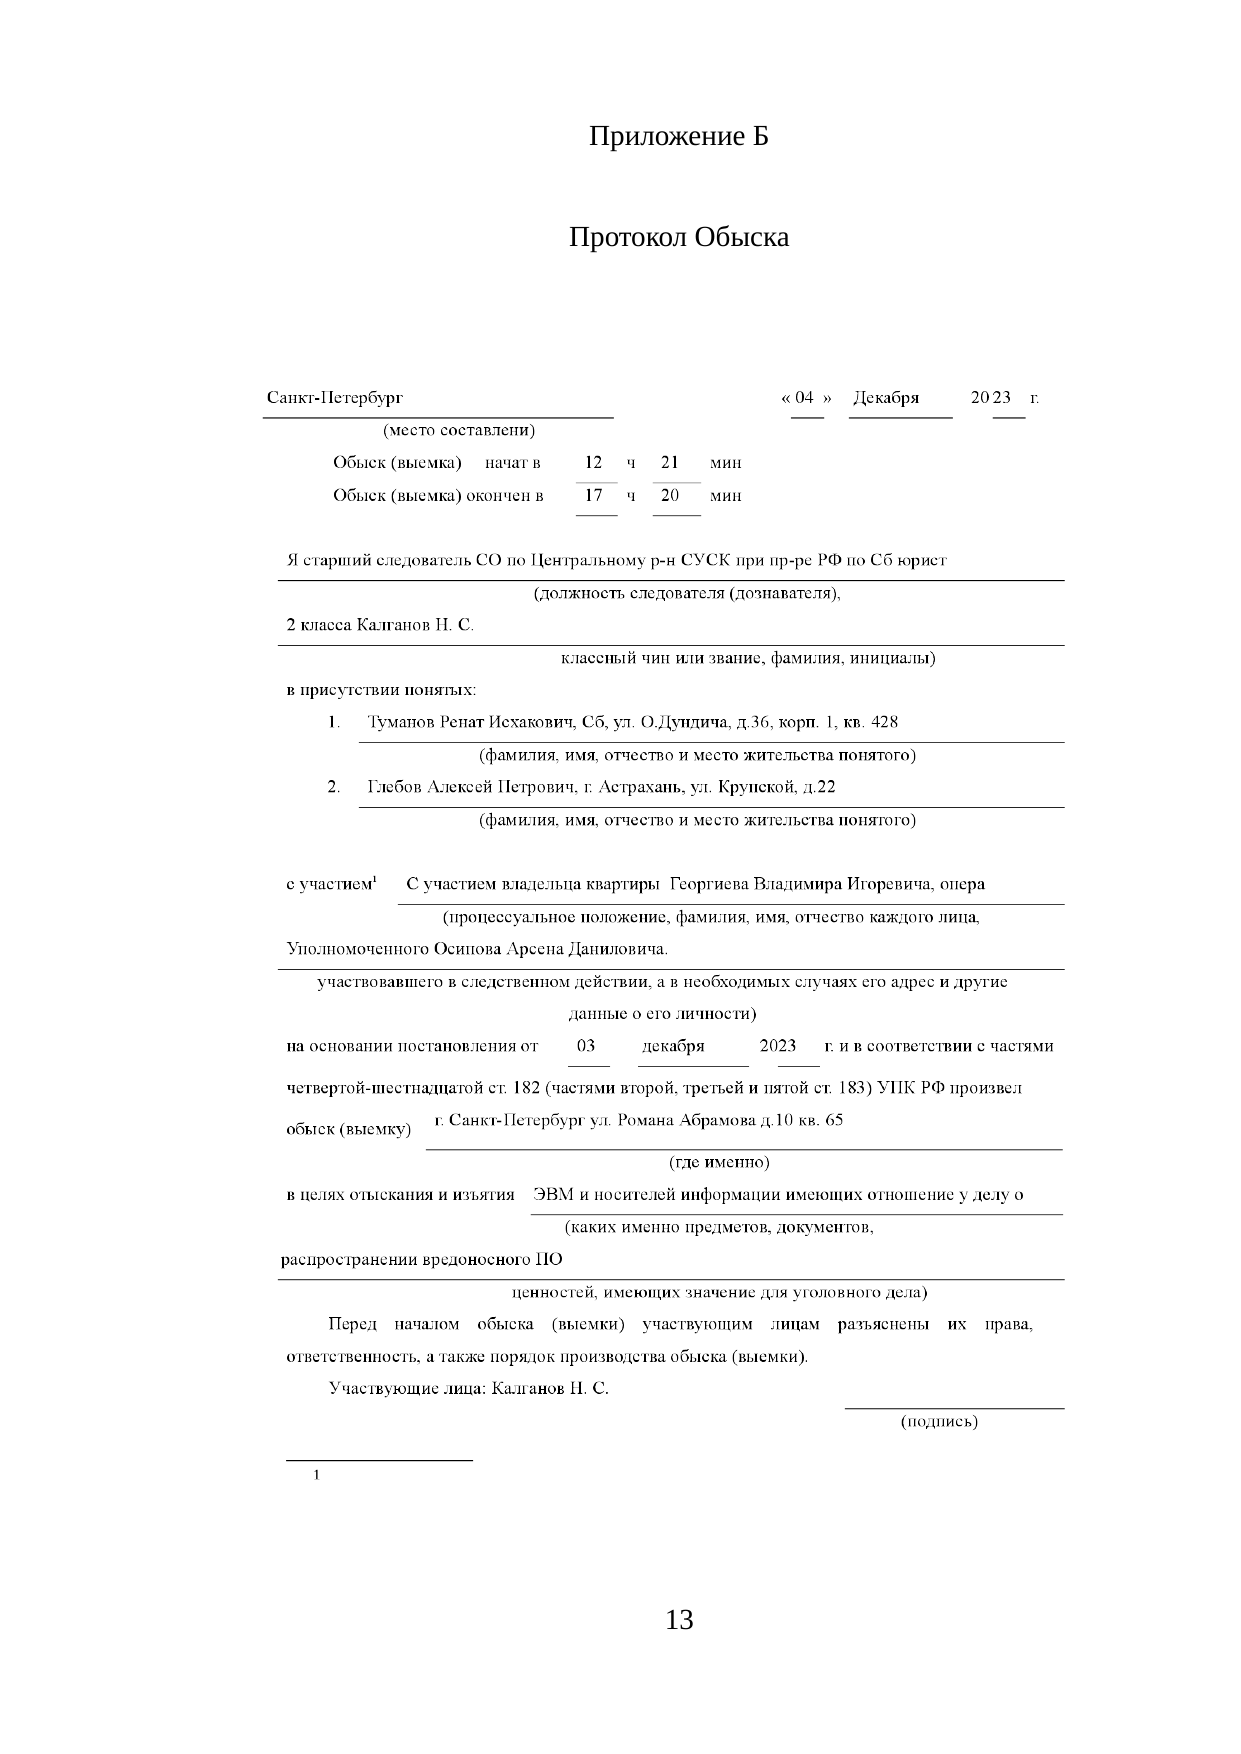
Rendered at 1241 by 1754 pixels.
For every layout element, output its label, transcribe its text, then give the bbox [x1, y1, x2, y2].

text Приложение Б [177, 118, 1181, 152]
picture [198, 265, 1122, 1571]
text Протокол Обыска [177, 219, 1181, 252]
